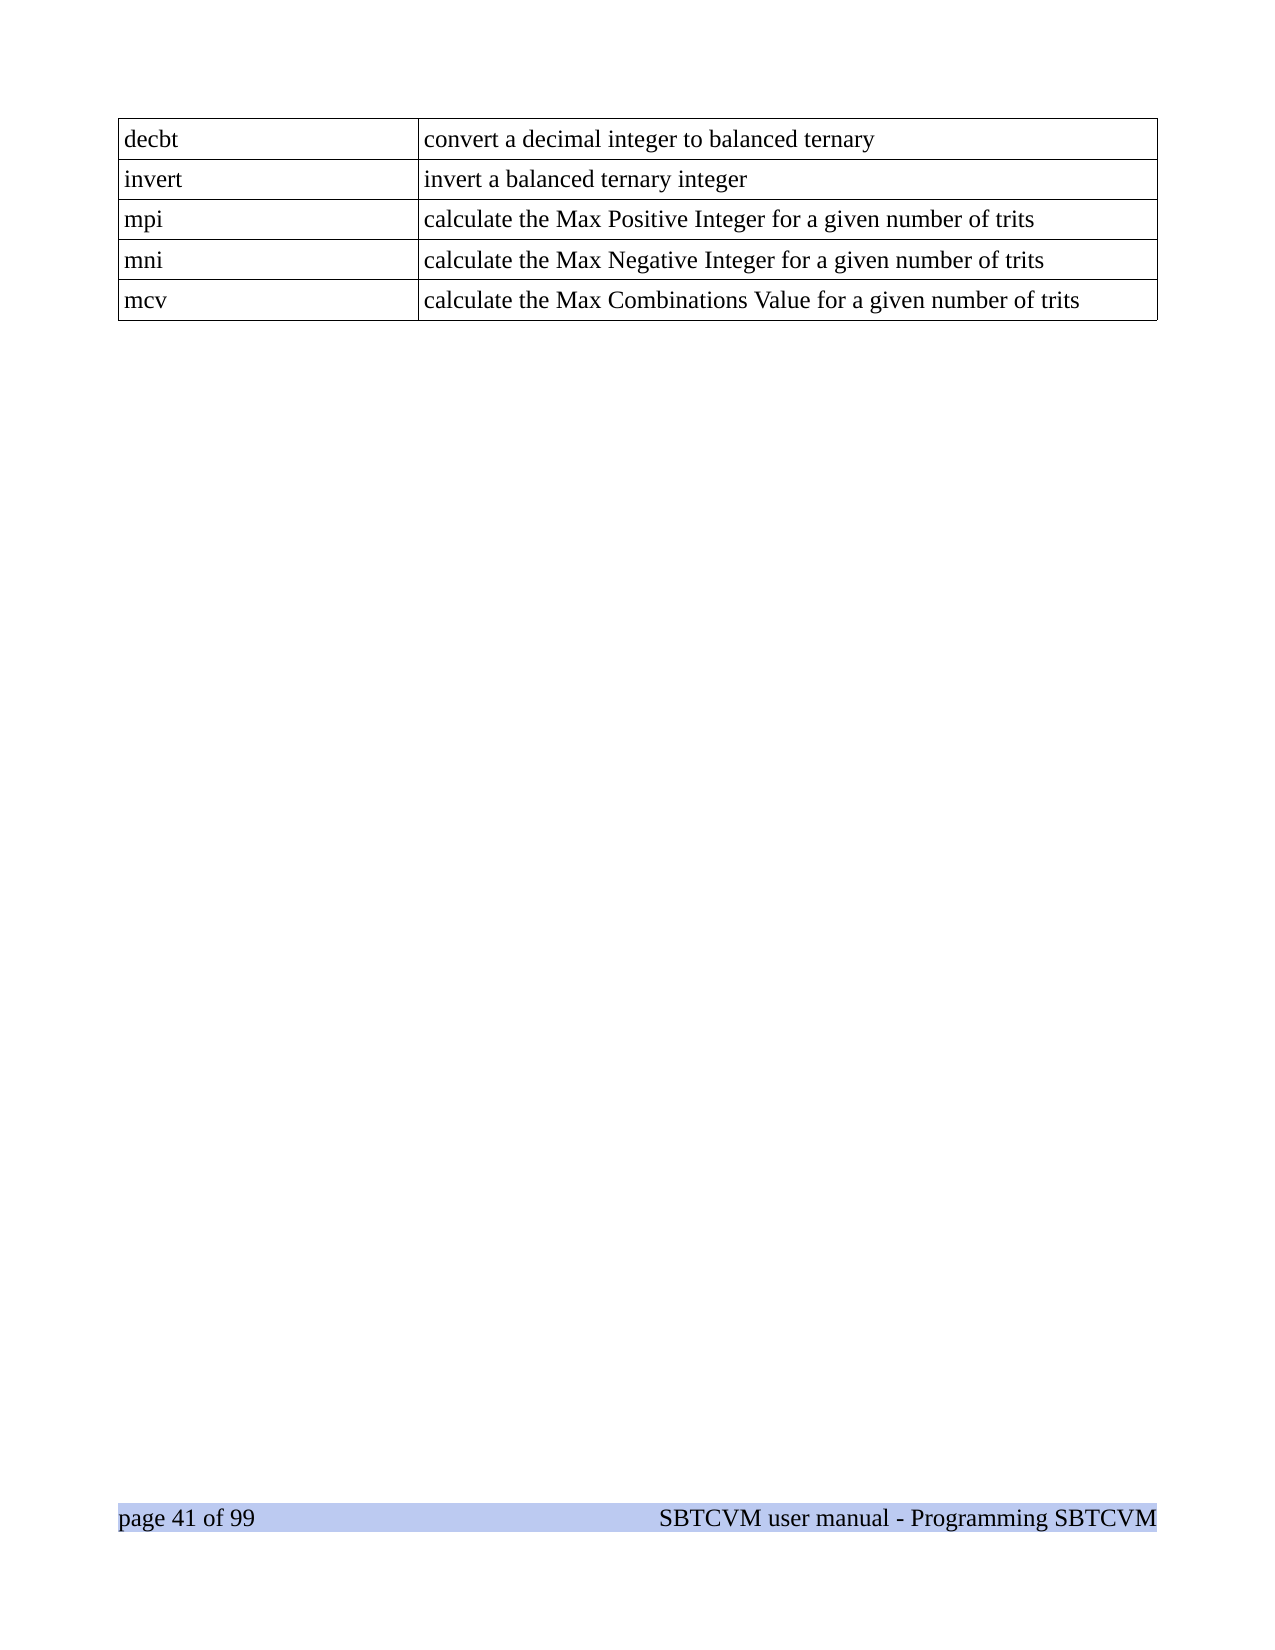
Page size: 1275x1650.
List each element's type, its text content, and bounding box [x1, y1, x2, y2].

table_cell mni [119, 240, 418, 279]
table_cell convert a decimal integer to balanced ternary [419, 119, 1157, 158]
table_cell mpi [119, 200, 418, 239]
table_cell calculate the Max Combinations Value for a given number of trits [419, 280, 1157, 320]
table_cell mcv [119, 280, 418, 320]
table_cell decbt [119, 119, 418, 158]
table_cell calculate the Max Negative Integer for a given number of trits [419, 240, 1157, 279]
table_cell invert [119, 160, 418, 199]
table_cell calculate the Max Positive Integer for a given number of trits [419, 200, 1157, 239]
table_cell invert a balanced ternary integer [419, 160, 1157, 199]
